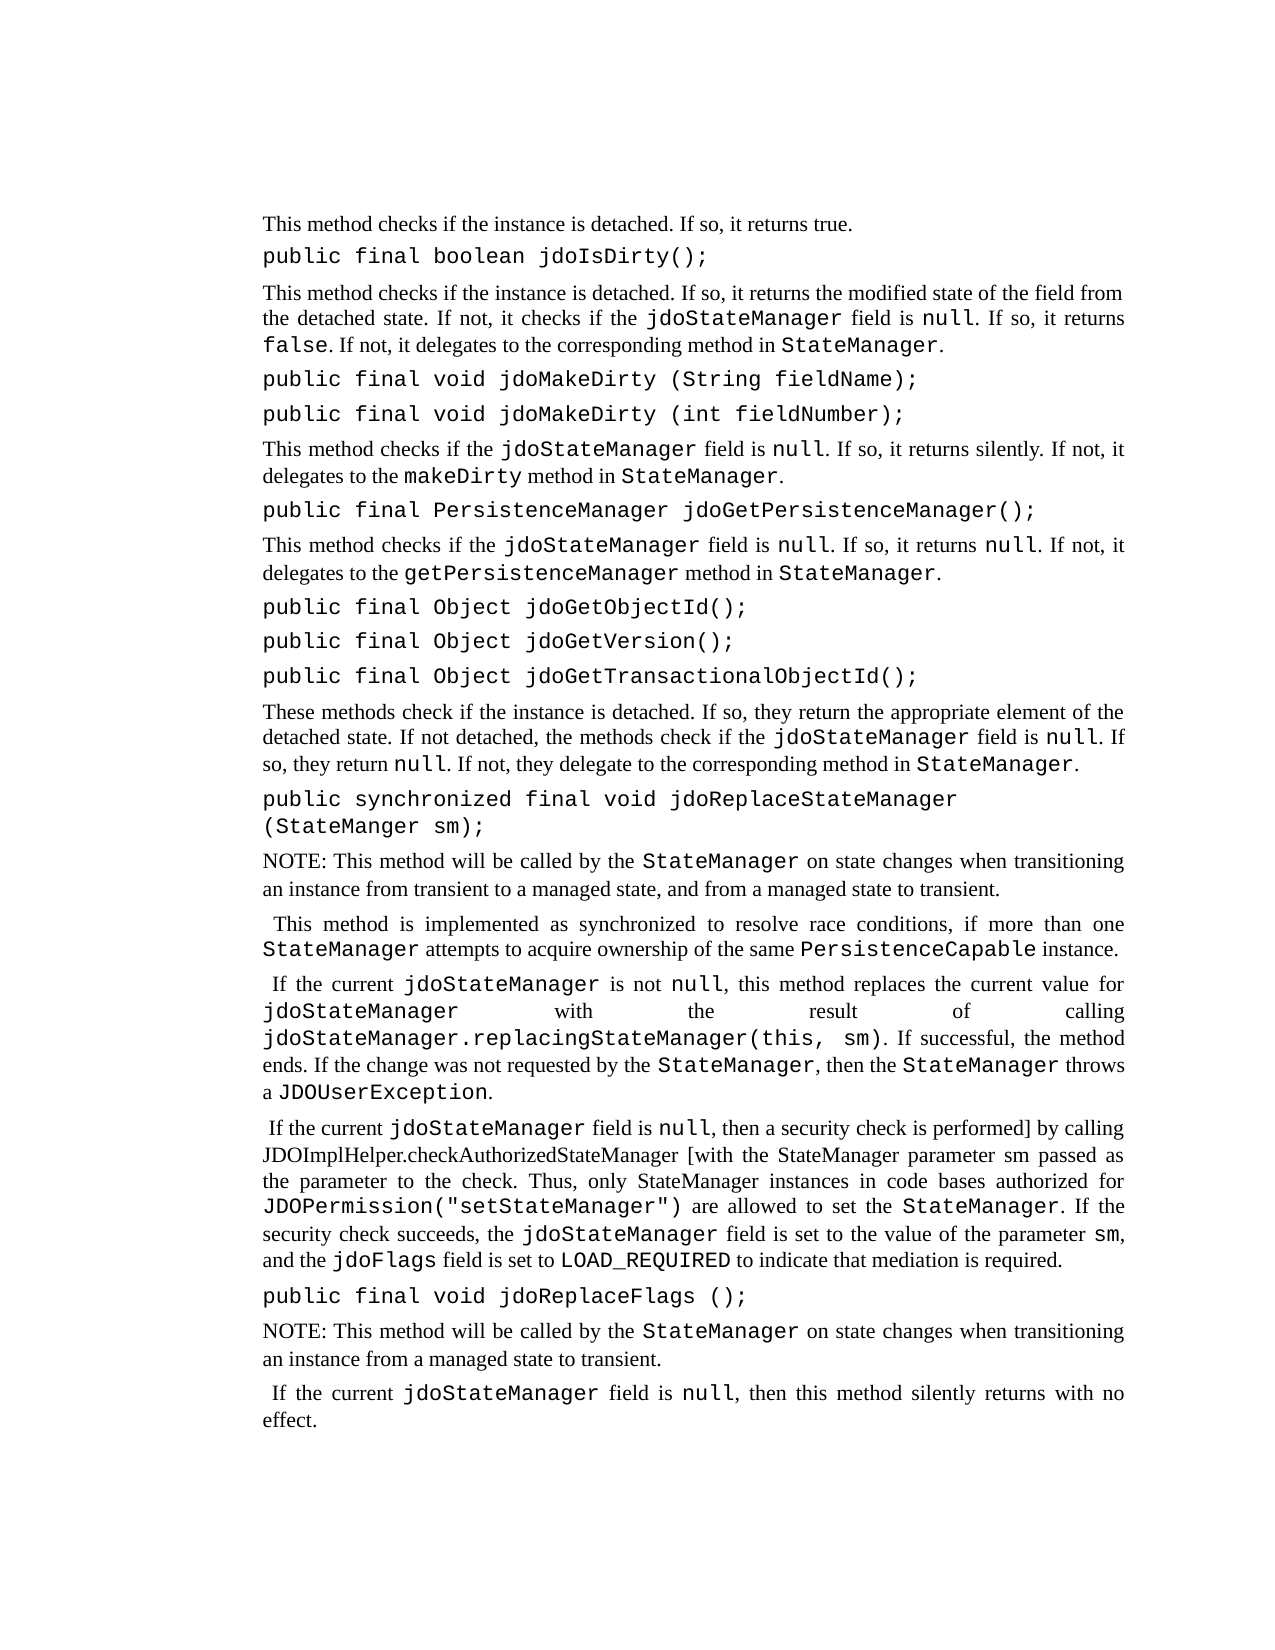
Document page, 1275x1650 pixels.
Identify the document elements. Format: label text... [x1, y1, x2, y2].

text C. If the current jdoStateManager field is null, then a security check is performed] by calling JDOImplHelper.checkAuthorizedStateManager [with the StateManager parameter sm passed as the parameter to the check.] Thus, only StateManager instances in code bases authorized for JDOPermission("setStateManager") are allowed to set the StateManager. [If the security check succeeds, the jdoStateManager field is set to the value of the parameter sm, and the jdoFlags field is set to LOAD_REQUIRED to indicate that mediation is required.] [262, 1114, 1125, 1274]
text public final void jdoMakeDirty (int fieldNumber); [262, 401, 1125, 427]
text public final Object jdoGetVersion(); [262, 629, 1125, 655]
text A20.15-11 [public final void jdoReplaceFlags ();] [262, 1283, 1125, 1310]
text A20.15-6 [This method checks if the jdoStateManager field is null. If so, it returns silently. If not, it delegates to the makeDirty method in StateManager.] [262, 436, 1125, 490]
text NOTE: This method will be called by the StateManager on state changes when transitioning an instance from transient to a managed state, and from a managed state to transient. [262, 848, 1125, 902]
text [A. This method is implemented as synchronized] to resolve race conditions, if more than one StateManager attempts to acquire ownership of the same PersistenceCapable instance. [262, 910, 1125, 963]
text public final Object jdoGetTransactionalObjectId(); [262, 663, 1125, 689]
text public final Object jdoGetObjectId(); [262, 595, 1125, 621]
text public final PersistenceManager jdoGetPersistenceManager(); [262, 498, 1125, 524]
text A20.15-10 [public synchronized final void jdoReplaceStateManager (StateManger sm);] [262, 786, 1125, 840]
text public final boolean jdoIsDirty(); [262, 244, 1125, 270]
text This method checks if the instance is detached. If so, it returns true. [262, 210, 1125, 236]
text NOTE: This method will be called by the StateManager on state changes when transitioning an instance from a managed state to transient. [262, 1318, 1125, 1371]
text [* If the current jdoStateManager field is null, then this method silently returns with no effect. [262, 1379, 1125, 1432]
text This method checks if the instance is detached. If so, it returns the modified state of the field from the detached state. If not, it checks if the jdoStateManager field is null. If so, it returns false. If not, it delegates to the corresponding method in StateManager. [262, 279, 1125, 359]
text [B. If the current jdoStateManager is not null, this method replaces the current value for jdoStateManager with the result of calling jdoStateManager.replacingStateManager(this, sm). If successful, the method ends. If the change was not requested by the StateManager, then the StateManager throws a JDOUserException. [262, 971, 1125, 1106]
text public final void jdoMakeDirty (String fieldName); [262, 367, 1125, 393]
text A20.15-7 [This method checks if the jdoStateManager field is null. If so, it returns null. If not, it delegates to the getPersistenceManager method in StateManager.] [262, 532, 1125, 586]
text A20.15-8, A20.15-9 [These methods check if the instance is detached. If so, they return the appropriate element of the detached state. If not detached, the methods check if the jdoStateManager field is null. If so, they return null. If not, they delegate to the corresponding method in StateManager.] [262, 698, 1125, 778]
